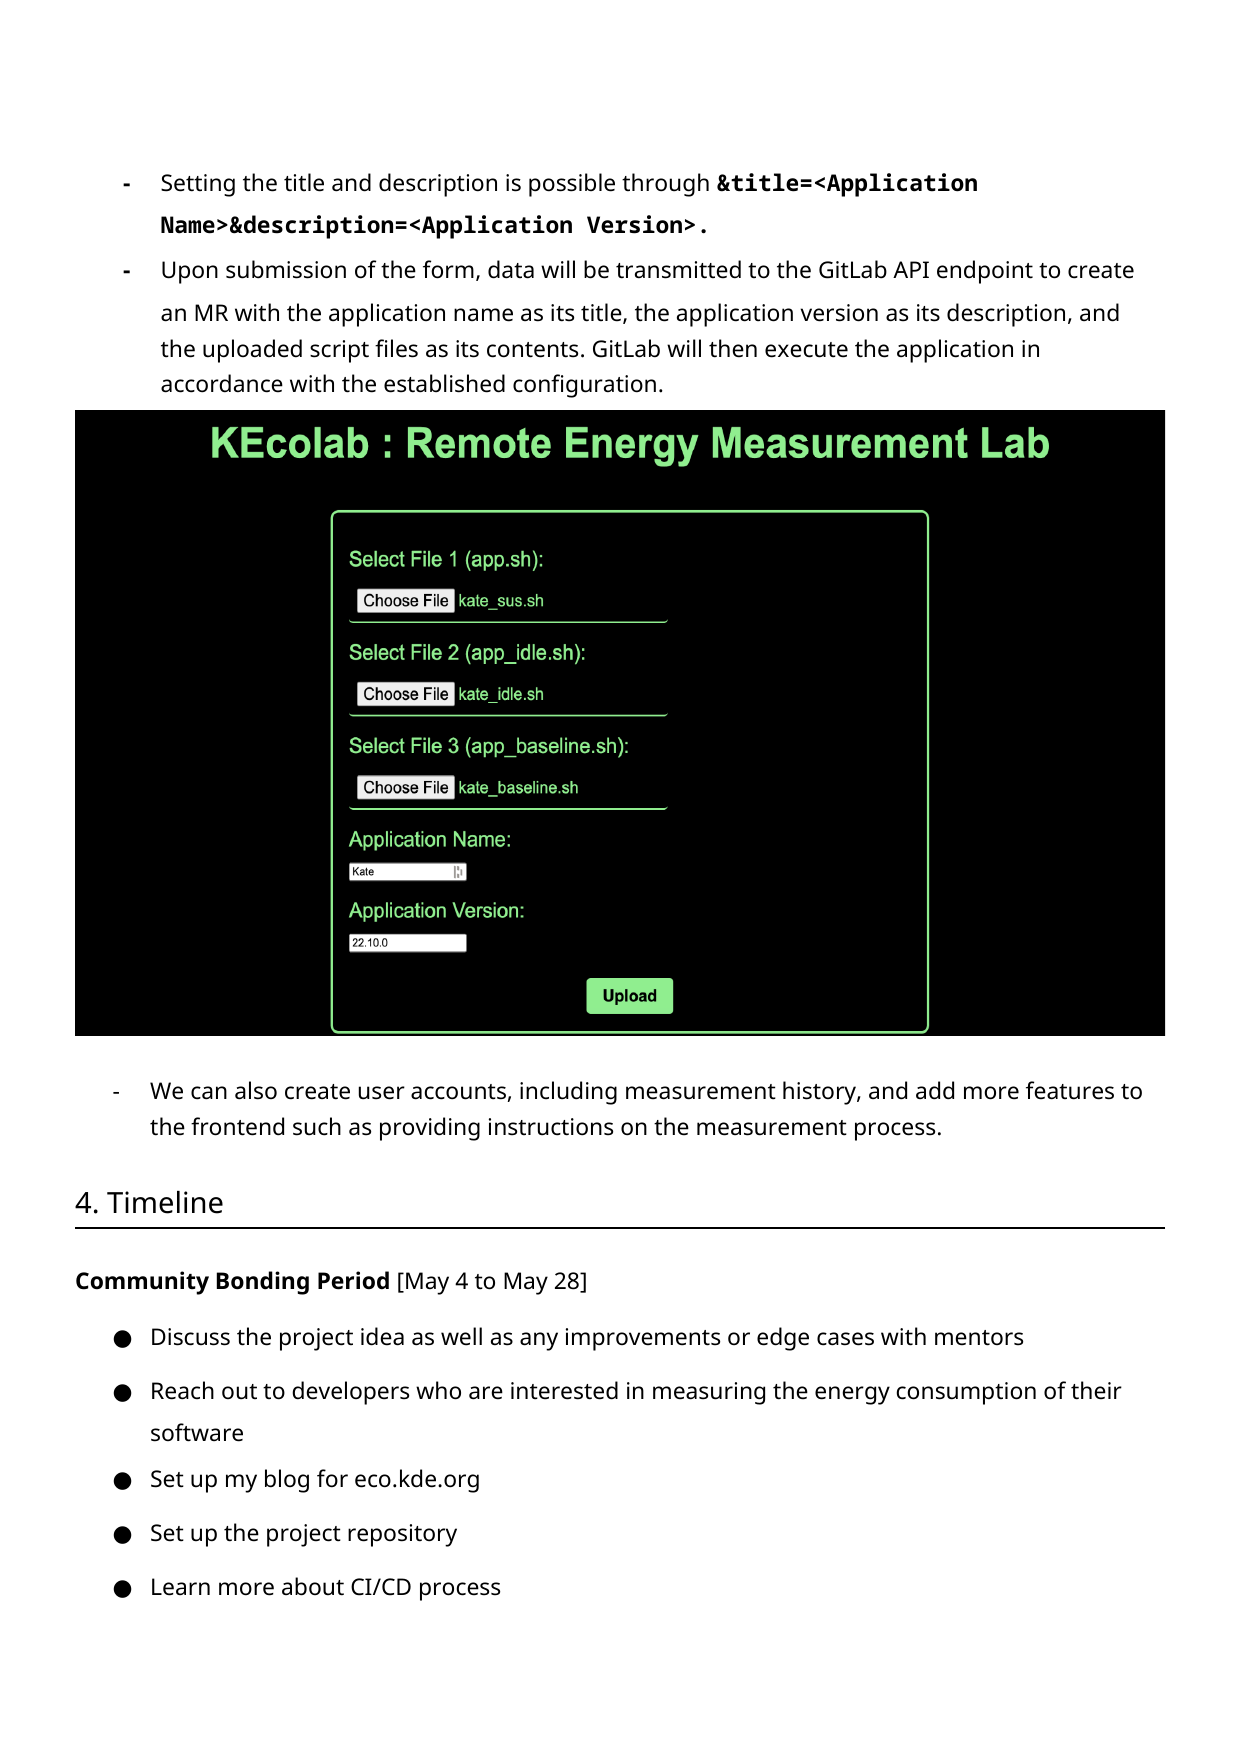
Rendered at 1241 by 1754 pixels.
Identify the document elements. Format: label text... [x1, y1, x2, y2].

list We can also create user accounts, including measurement history, and add more features to the frontend such as providing instructions on the measurement process. [112, 1075, 1165, 1142]
text 4. Timeline [75, 1183, 1165, 1227]
list Set up the project repository [112, 1507, 1165, 1554]
list Learn more about CI/CD process [112, 1561, 1165, 1608]
list Set up my blog for eco.kde.org [112, 1453, 1165, 1500]
list Reach out to developers who are interested in measuring the energy consumption of their software [112, 1365, 1165, 1448]
text Community Bonding Period [May 4 to May 28] [75, 1264, 1165, 1296]
picture [75, 410, 1166, 1036]
list Discuss the project idea as well as any improvements or edge cases with mentors [112, 1311, 1165, 1358]
table_header Setting the title and description is possible through &title=<Application Name>&description=<Application Version>. Upon submission of the form, data will be transmitted to the GitLab API endpoint to create an MR with the application name as its title, the application version as its description, and the uploaded script files as its contents. GitLab will then execute the application in accordance with the established configuration. [75, 75, 1165, 410]
